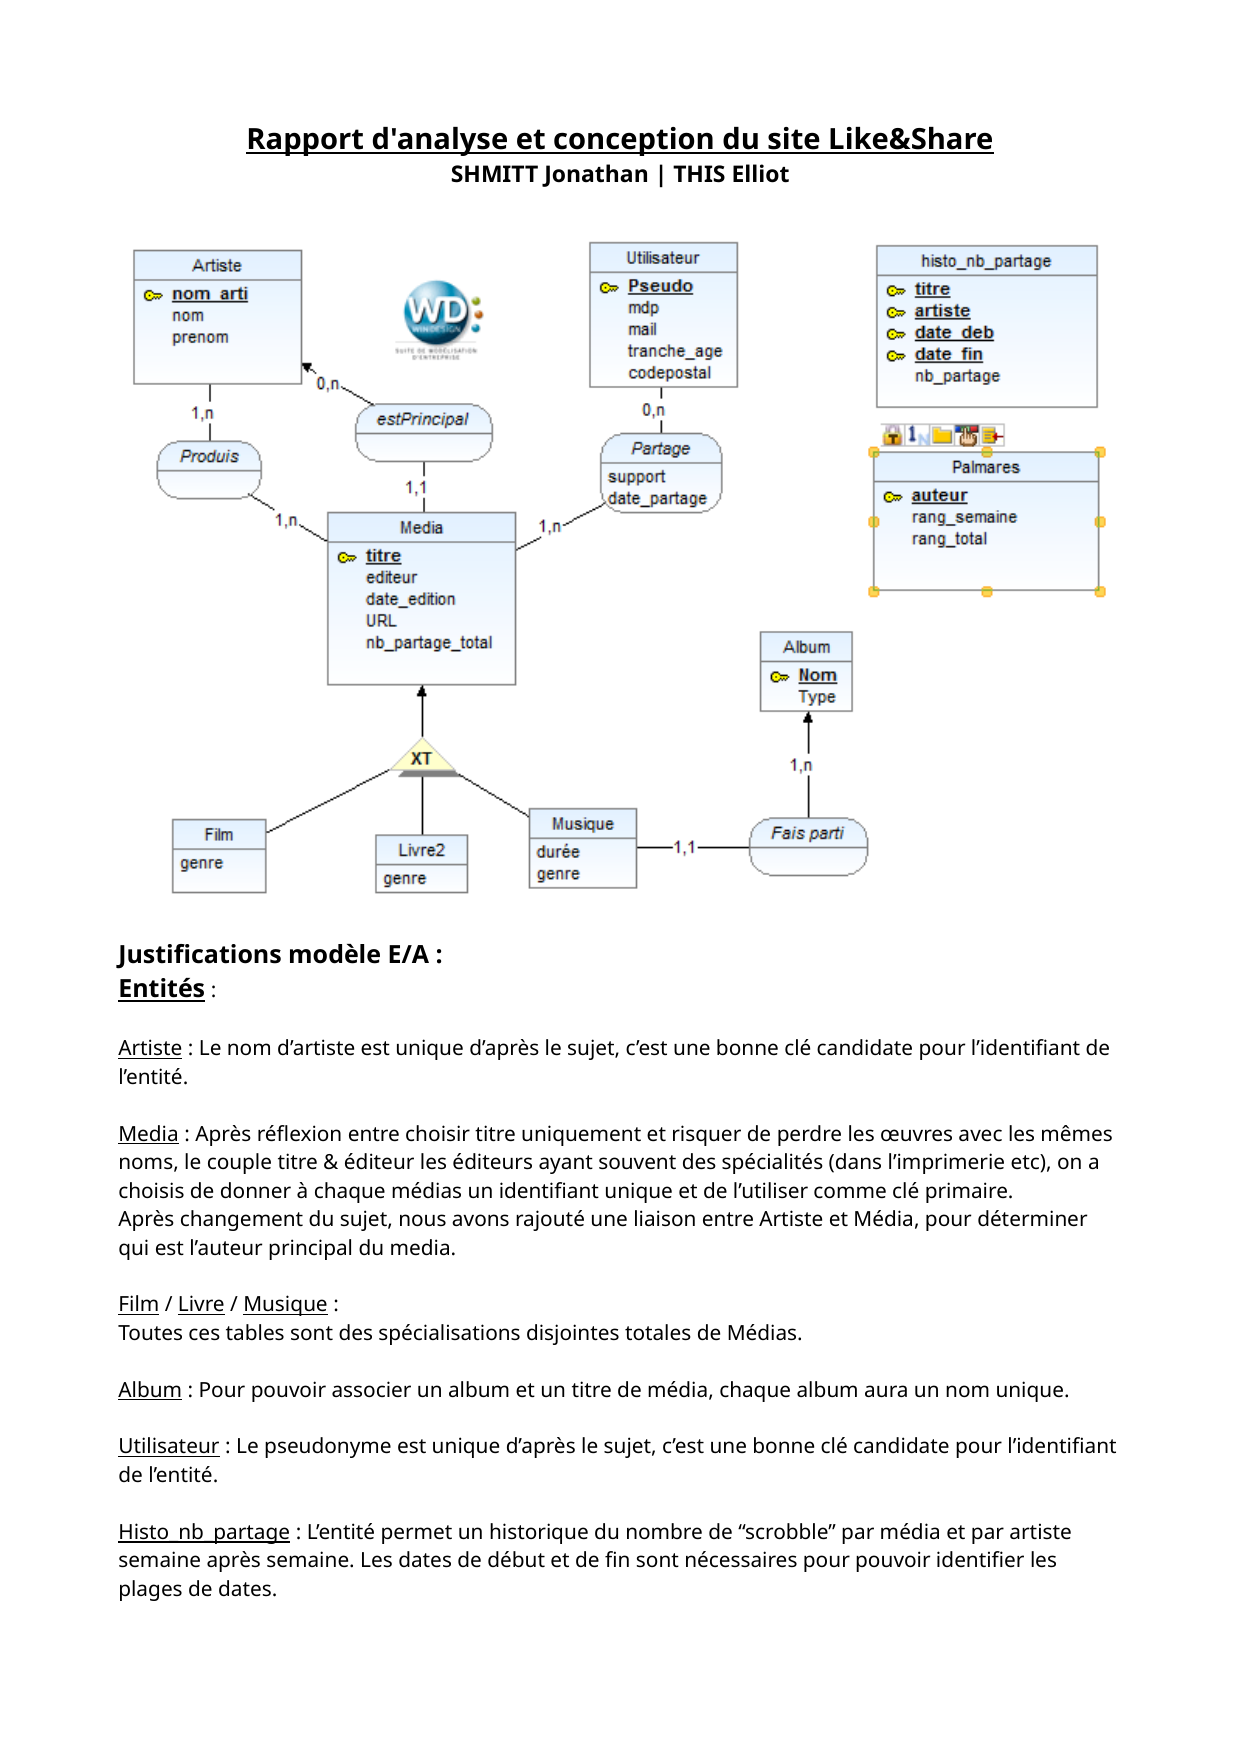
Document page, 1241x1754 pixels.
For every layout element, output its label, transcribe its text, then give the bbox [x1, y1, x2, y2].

text Après changement du sujet, nous avons rajouté une liaison entre Artiste et Média, pour déterminer qui est l’auteur principal du media. [118, 1204, 1122, 1261]
text Utilisateur : Le pseudonyme est unique d’après le sujet, c’est une bonne clé candidate pour l’identifiant de l’entité. [118, 1432, 1122, 1488]
text Rapport d'analyse et conception du site Like&Share [118, 118, 1122, 158]
text Film / Livre / Musique : [118, 1289, 1122, 1318]
text Justifications modèle E/A : [118, 937, 1122, 971]
text Media : Après réflexion entre choisir titre uniquement et risquer de perdre les œuvres avec les mêmes noms, le couple titre & éditeur les éditeurs ayant souvent des spécialités (dans l’imprimerie etc), on a choisis de donner à chaque médias un identifiant unique et de l’utiliser comme clé primaire. [118, 1119, 1122, 1204]
text Entités : [118, 971, 1122, 1005]
text Artiste : Le nom d’artiste est unique d’après le sujet, c’est une bonne clé candidate pour l’identifiant de l’entité. [118, 1033, 1122, 1090]
text Histo_nb_partage : L’entité permet un historique du nombre de “scrobble” par média et par artiste semaine après semaine. Les dates de début et de fin sont nécessaires pour pouvoir identifier les plages de dates. [118, 1517, 1122, 1602]
picture [118, 189, 1123, 937]
text Toutes ces tables sont des spécialisations disjointes totales de Médias. [118, 1318, 1122, 1346]
text Album : Pour pouvoir associer un album et un titre de média, chaque album aura un nom unique. [118, 1375, 1122, 1403]
text SHMITT Jonathan | THIS Elliot [118, 158, 1122, 189]
